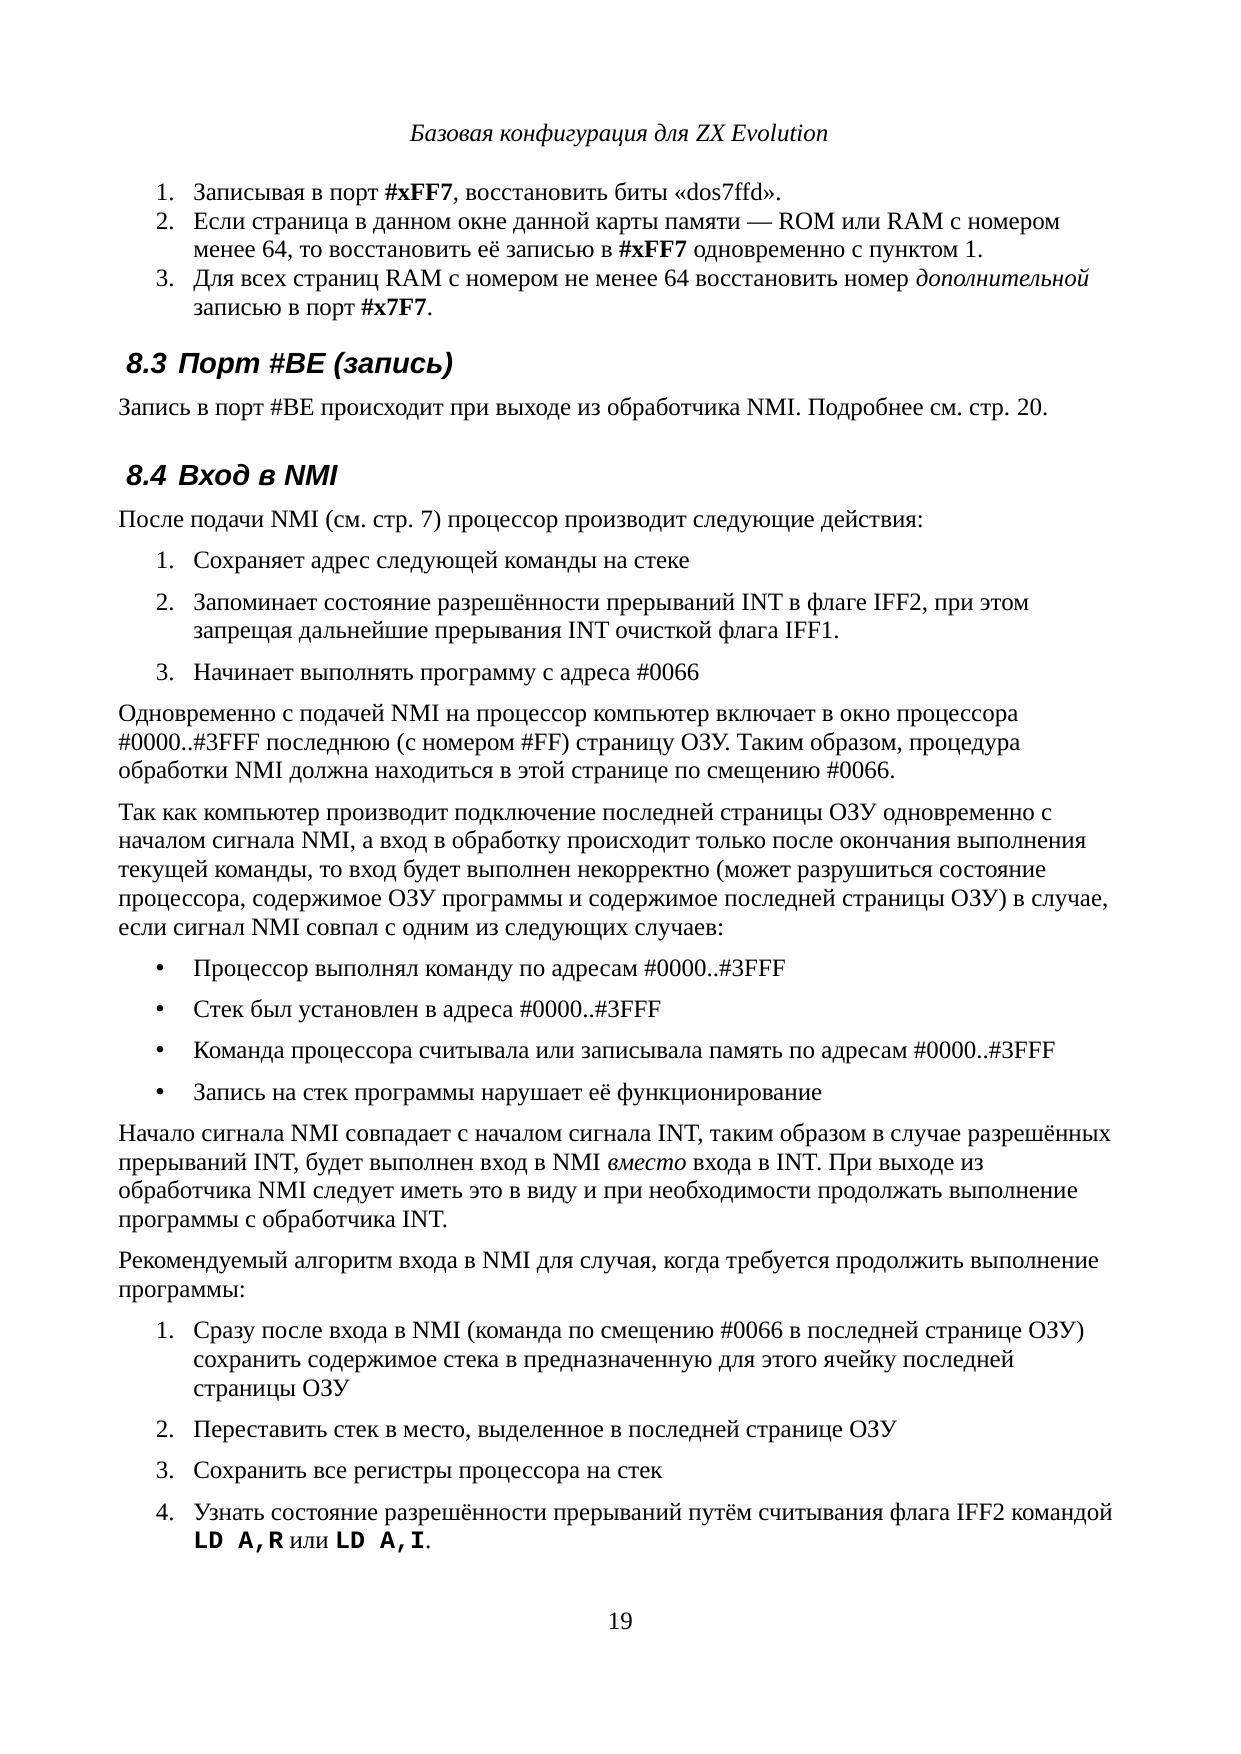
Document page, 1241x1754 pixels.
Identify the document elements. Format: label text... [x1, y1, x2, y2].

subtitle Порт #BE (запись) [118, 346, 1122, 379]
list Команда процессора считывала или записывала память по адресам #0000..#3FFF [156, 1035, 1122, 1064]
list Переставить стек в место, выделенное в последней странице ОЗУ [156, 1414, 1122, 1443]
list Узнать состояние разрешённости прерываний путём считывания флага IFF2 командой LD A,R или LD A,I. [156, 1497, 1122, 1556]
text Так как компьютер производит подключение последней страницы ОЗУ одновременно с началом сигнала NMI, а вход в обработку происходит только после окончания выполнения текущей команды, то вход будет выполнен некорректно (может разрушиться состояние процессора, содержимое ОЗУ программы и содержимое последней страницы ОЗУ) в случае, если сигнал NMI совпал с одним из следующих случаев: [118, 797, 1122, 940]
list Сразу после входа в NMI (команда по смещению #0066 в последней странице ОЗУ) сохранить содержимое стека в предназначенную для этого ячейку последней страницы ОЗУ [156, 1315, 1122, 1402]
list Запись на стек программы нарушает её функционирование [156, 1077, 1122, 1105]
list Записывая в порт #xFF7, восстановить биты «dos7ffd». [156, 177, 1122, 206]
list Сохраняет адрес следующей команды на стеке [156, 545, 1122, 574]
text После подачи NMI (см. стр. 7) процессор производит следующие действия: [118, 504, 1122, 533]
list Процессор выполнял команду по адресам #0000..#3FFF [156, 953, 1122, 982]
text Запись в порт #BE происходит при выходе из обработчика NMI. Подробнее см. стр. 20. [118, 392, 1122, 421]
list Cтек был установлен в адреса #0000..#3FFF [156, 994, 1122, 1023]
list Если страница в данном окне данной карты памяти — ROM или RAM с номером менее 64, то восстановить её записью в #xFF7 одновременно с пунктом 1. [156, 206, 1122, 263]
list Сохранить все регистры процессора на стек [156, 1455, 1122, 1484]
text Начало сигнала NMI совпадает с началом сигнала INT, таким образом в случае разрешённых прерываний INT, будет выполнен вход в NMI вместо входа в INT. При выходе из обработчика NMI следует иметь это в виду и при необходимости продолжать выполнение программы с обработчика INT. [118, 1118, 1122, 1233]
list Начинает выполнять программу с адреса #0066 [156, 657, 1122, 685]
list Запоминает состояние разрешённости прерываний INT в флаге IFF2, при этом запрещая дальнейшие прерывания INT очисткой флага IFF1. [156, 587, 1122, 644]
text Рекомендуемый алгоритм входа в NMI для случая, когда требуется продолжить выполнение программы: [118, 1245, 1122, 1303]
list Для всех страниц RAM с номером не менее 64 восстановить номер дополнительной записью в порт #x7F7. [156, 263, 1122, 321]
subtitle Вход в NMI [118, 458, 1122, 492]
text Одновременно с подачей NMI на процессор компьютер включает в окно процессора #0000..#3FFF последнюю (с номером #FF) страницу ОЗУ. Таким образом, процедура обработки NMI должна находиться в этой странице по смещению #0066. [118, 698, 1122, 784]
